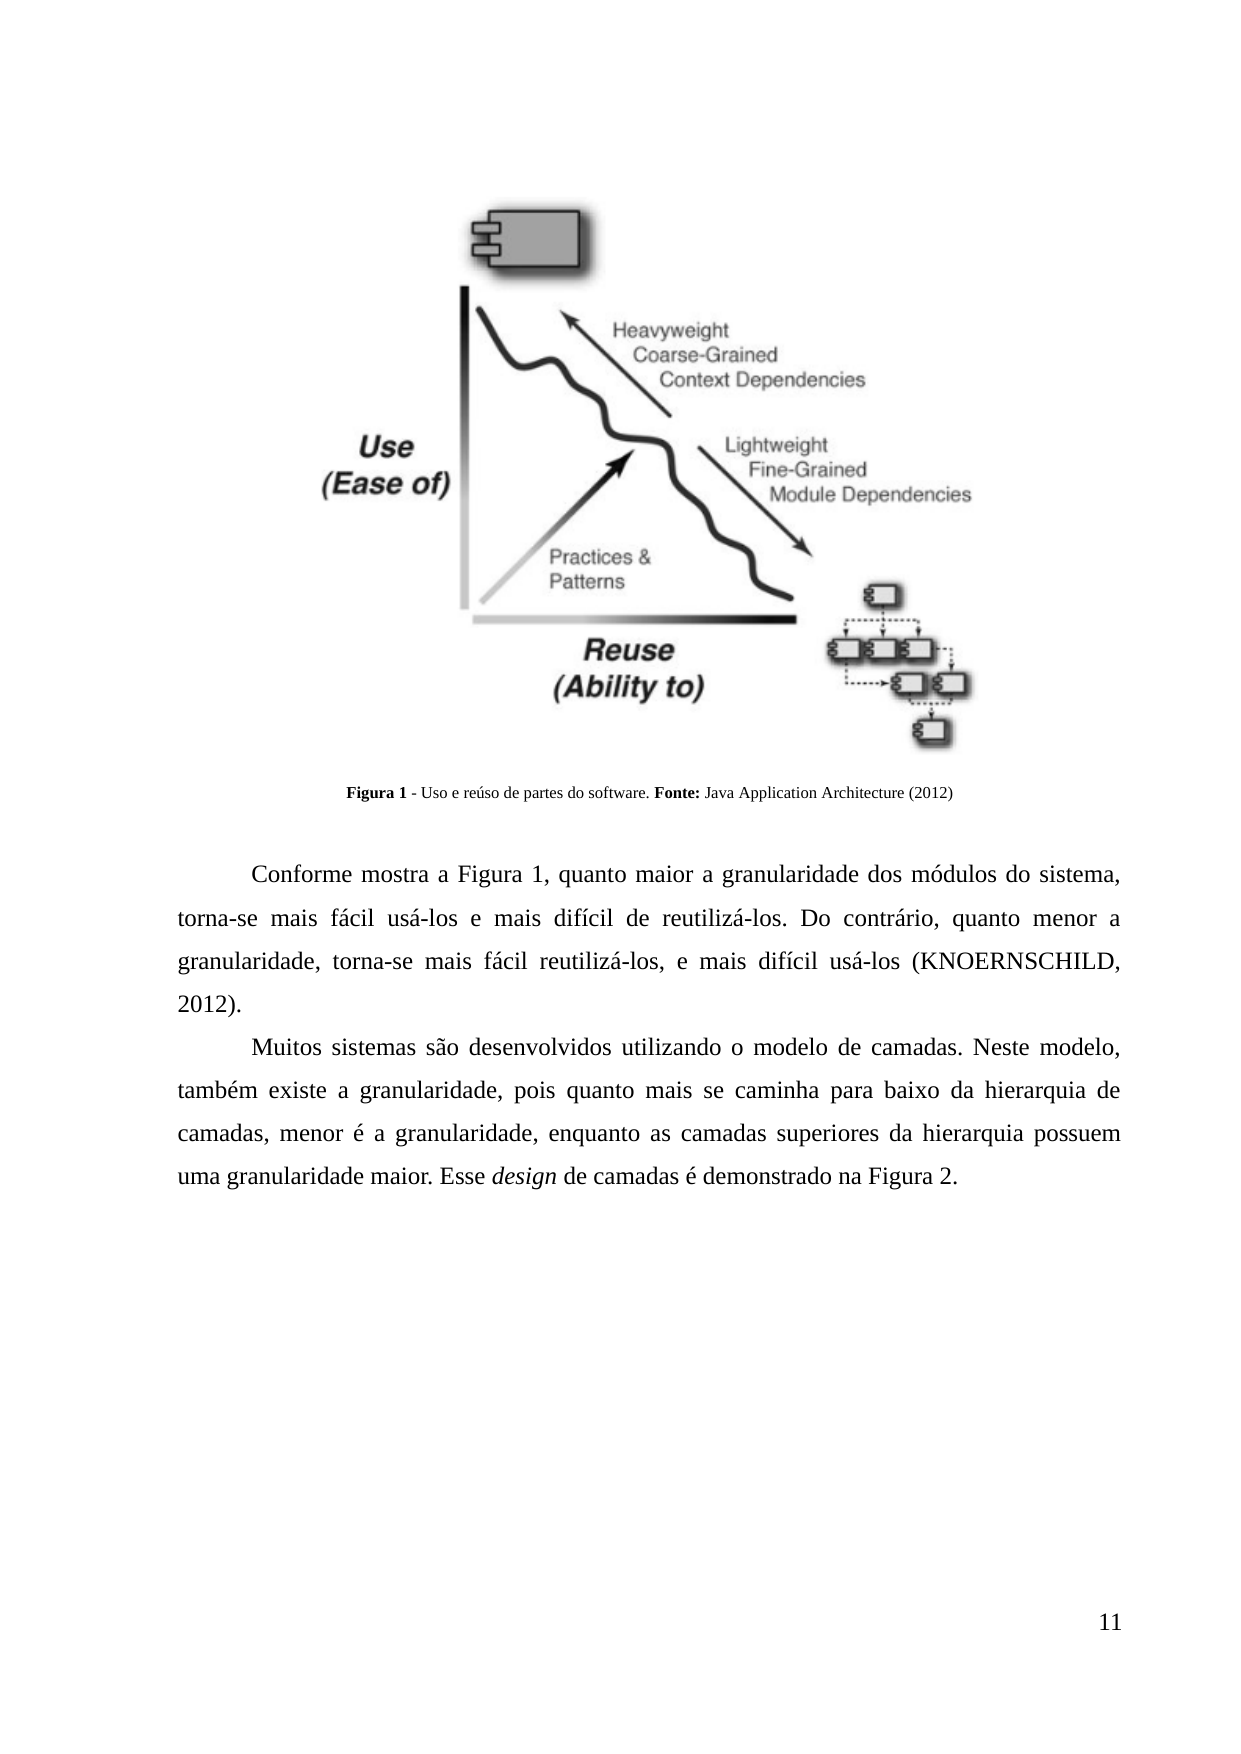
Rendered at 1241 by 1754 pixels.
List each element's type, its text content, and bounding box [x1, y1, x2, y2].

text Conforme mostra a Figura 1, quanto maior a granularidade dos módulos do sistema, torna-se mais fácil usá-los e mais difícil de reutilizá-los. Do contrário, quanto menor a granularidade, torna-se mais fácil reutilizá-los, e mais difícil usá-los (KNOERNSCHILD, 2012). [177, 859, 1122, 1018]
text Figura 1 - Uso e reúso de partes do software. Fonte: Java Application Architecture (2012) [283, 783, 1016, 802]
picture [283, 177, 1016, 783]
text Muitos sistemas são desenvolvidos utilizando o modelo de camadas. Neste modelo, também existe a granularidade, pois quanto mais se caminha para baixo da hierarquia de camadas, menor é a granularidade, enquanto as camadas superiores da hierarquia possuem uma granularidade maior. Esse design de camadas é demonstrado na Figura 2. [177, 1032, 1122, 1190]
